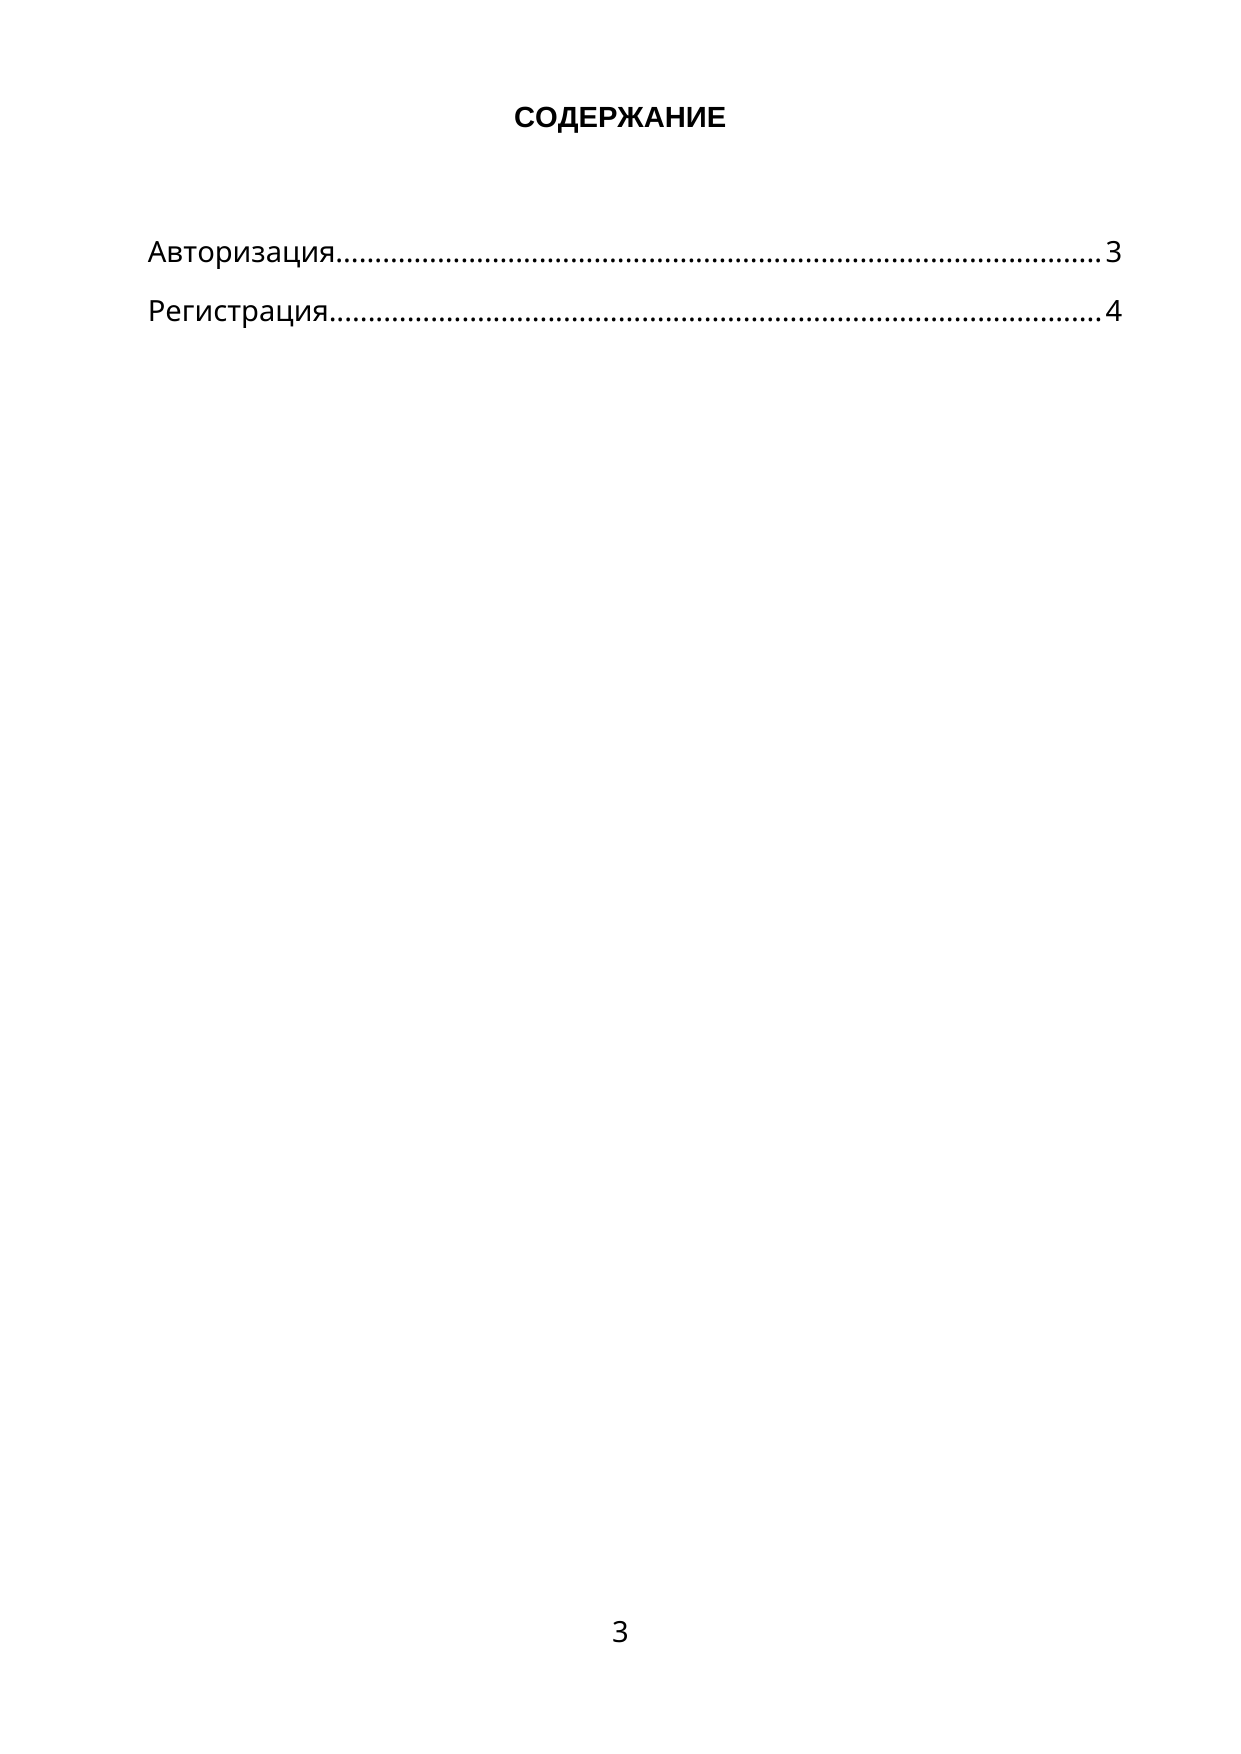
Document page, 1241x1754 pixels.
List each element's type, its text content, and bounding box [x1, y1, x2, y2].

text Регистрация 4 [118, 291, 1152, 330]
text Авторизация 3 [118, 231, 1152, 271]
subtitle СОДЕРЖАНИЕ [88, 100, 1152, 133]
